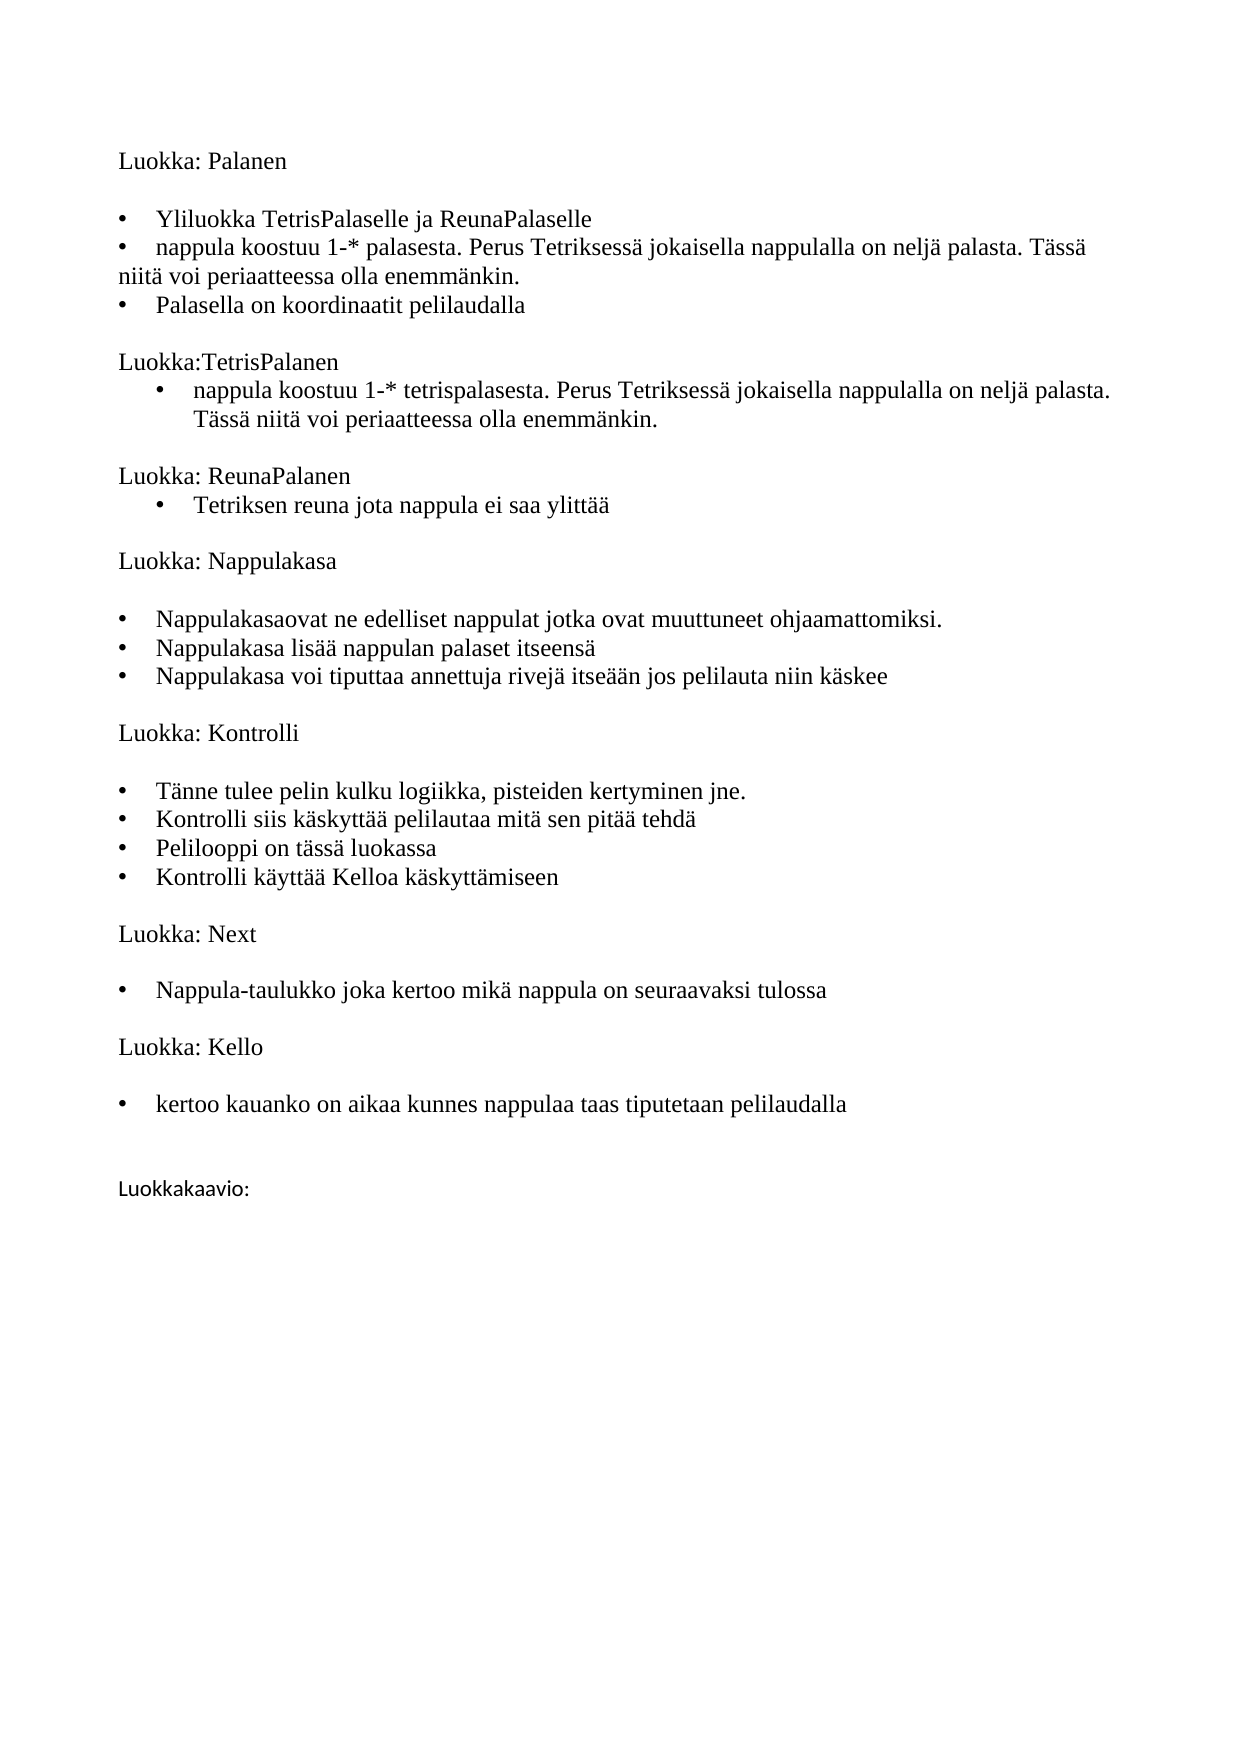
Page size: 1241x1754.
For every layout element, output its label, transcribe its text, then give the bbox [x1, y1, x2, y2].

list Yliluokka TetrisPalaselle ja ReunaPalaselle [81, 204, 1122, 232]
text Luokka: Next [118, 919, 1122, 947]
text Luokka: ReunaPalanen [118, 461, 1122, 490]
list Tetriksen reuna jota nappula ei saa ylittää [156, 490, 1122, 518]
text Luokkakaavio: [118, 1174, 1122, 1202]
list Palasella on koordinaatit pelilaudalla [81, 290, 1122, 319]
list Pelilooppi on tässä luokassa [81, 833, 1122, 862]
list Nappulakasa voi tiputtaa annettuja rivejä itseään jos pelilauta niin käskee [81, 661, 1122, 690]
list Kontrolli käyttää Kelloa käskyttämiseen [81, 862, 1122, 891]
list kertoo kauanko on aikaa kunnes nappulaa taas tiputetaan pelilaudalla [81, 1089, 1122, 1118]
list nappula koostuu 1-* tetrispalasesta. Perus Tetriksessä jokaisella nappulalla on neljä palasta. Tässä niitä voi periaatteessa olla enemmänkin. [156, 375, 1122, 433]
text Luokka: Kello [118, 1032, 1122, 1061]
text Luokka: Palanen [118, 146, 1122, 175]
text Luokka: Kontrolli [118, 718, 1122, 747]
text Luokka:TetrisPalanen [118, 347, 1122, 375]
list nappula koostuu 1-* palasesta. Perus Tetriksessä jokaisella nappulalla on neljä palasta. Tässä niitä voi periaatteessa olla enemmänkin. [81, 232, 1122, 290]
list Kontrolli siis käskyttää pelilautaa mitä sen pitää tehdä [81, 804, 1122, 833]
list Tänne tulee pelin kulku logiikka, pisteiden kertyminen jne. [81, 776, 1122, 804]
list Nappula-taulukko joka kertoo mikä nappula on seuraavaksi tulossa [81, 976, 1122, 1004]
list Nappulakasaovat ne edelliset nappulat jotka ovat muuttuneet ohjaamattomiksi. [81, 604, 1122, 633]
text Luokka: Nappulakasa [118, 546, 1122, 575]
list Nappulakasa lisää nappulan palaset itseensä [81, 633, 1122, 661]
